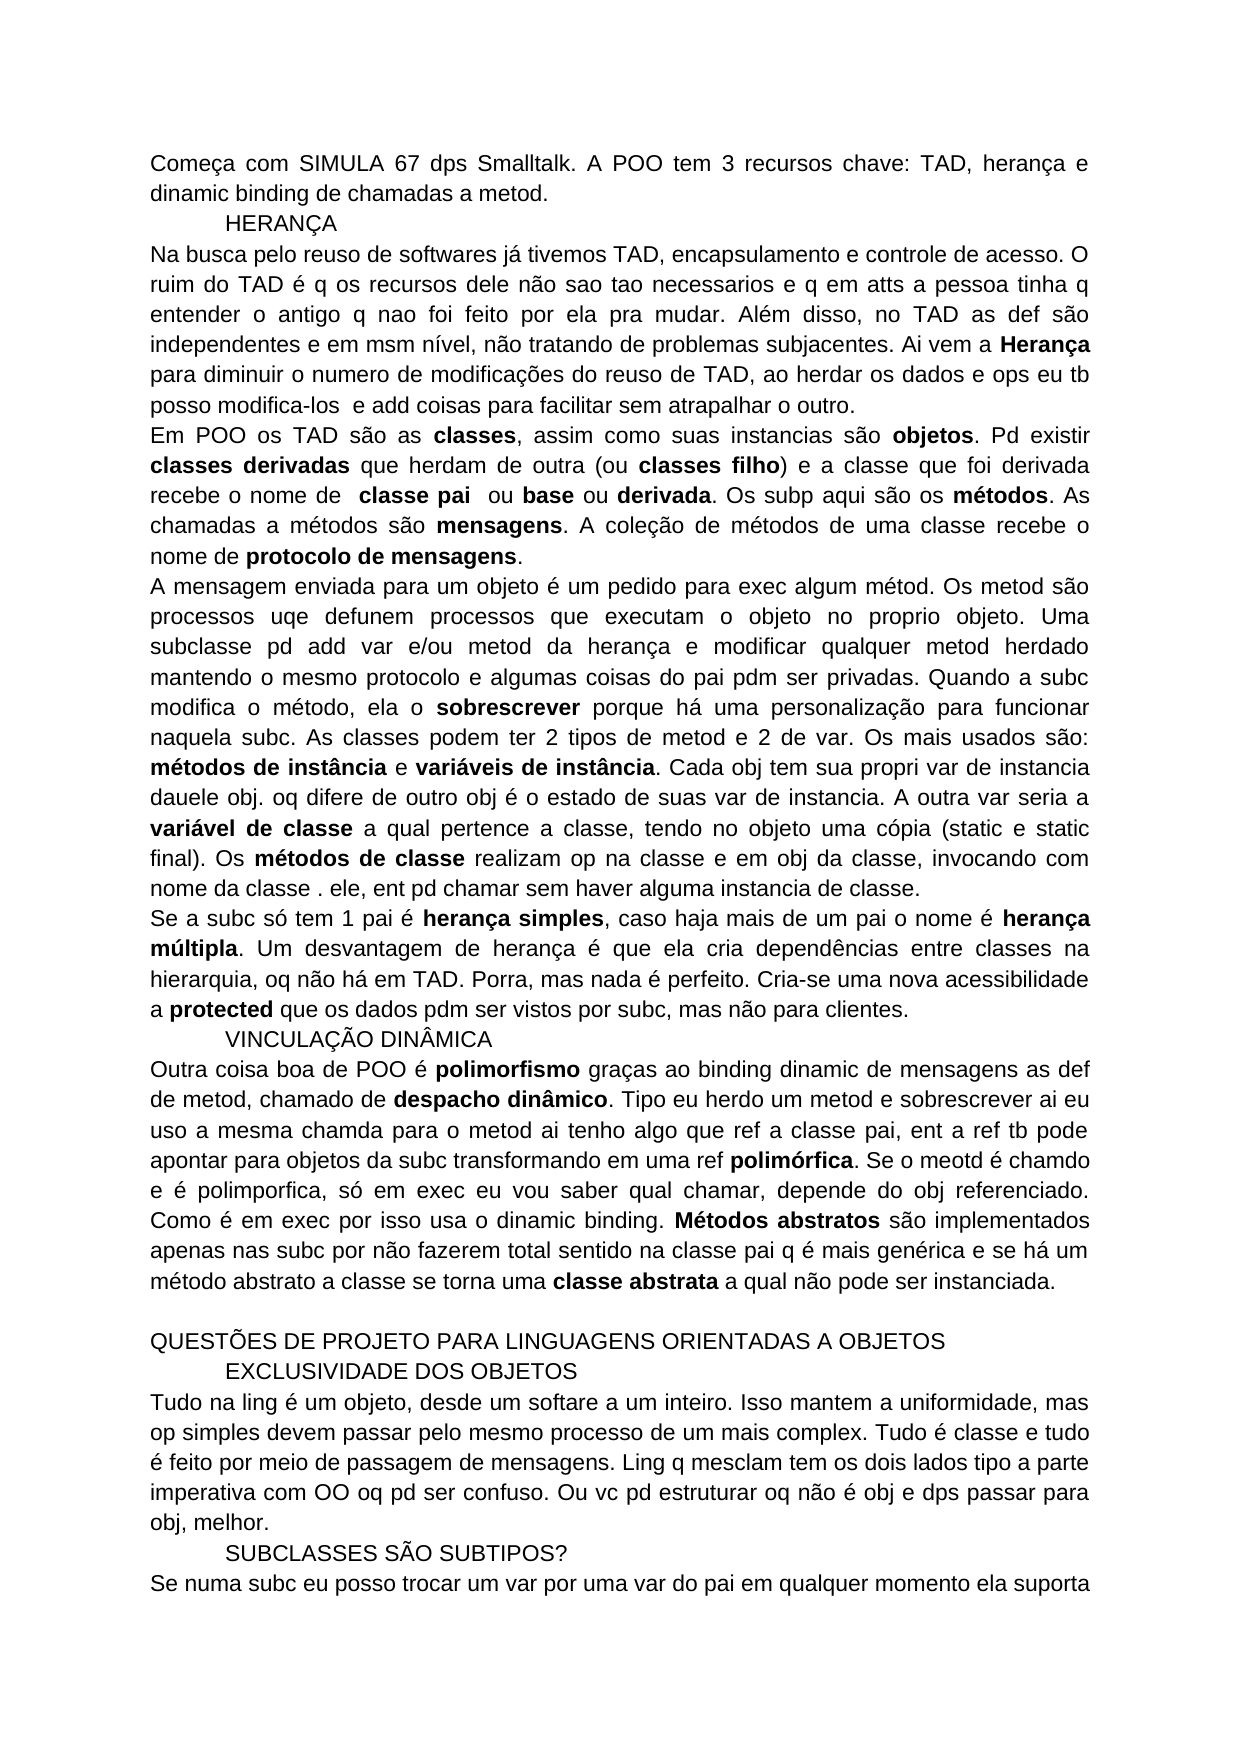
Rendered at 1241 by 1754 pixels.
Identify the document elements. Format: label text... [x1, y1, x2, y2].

text A mensagem enviada para um objeto é um pedido para exec algum métod. Os metod são processos uqe defunem processos que executam o objeto no proprio objeto. Uma subclasse pd add var e/ou metod da herança e modificar qualquer metod herdado mantendo o mesmo protocolo e algumas coisas do pai pdm ser privadas. Quando a subc modifica o método, ela o sobrescrever porque há uma personalização para funcionar naquela subc. As classes podem ter 2 tipos de metod e 2 de var. Os mais usados são: métodos de instância e variáveis de instância. Cada obj tem sua propri var de instancia dauele obj. oq difere de outro obj é o estado de suas var de instancia. A outra var seria a variável de classe a qual pertence a classe, tendo no objeto uma cópia (static e static final). Os métodos de classe realizam op na classe e em obj da classe, invocando com nome da classe . ele, ent pd chamar sem haver alguma instancia de classe. [150, 573, 1090, 901]
text QUESTÕES DE PROJETO PARA LINGUAGENS ORIENTADAS A OBJETOS [150, 1328, 1090, 1354]
text VINCULAÇÃO DINÂMICA [150, 1026, 1090, 1052]
text Começa com SIMULA 67 dps Smalltalk. A POO tem 3 recursos chave: TAD, herança e dinamic binding de chamadas a metod. [150, 150, 1090, 207]
text Outra coisa boa de POO é polimorfismo graças ao binding dinamic de mensagens as def de metod, chamado de despacho dinâmico. Tipo eu herdo um metod e sobrescrever ai eu uso a mesma chamda para o metod ai tenho algo que ref a classe pai, ent a ref tb pode apontar para objetos da subc transformando em uma ref polimórfica. Se o meotd é chamdo e é polimporfica, só em exec eu vou saber qual chamar, depende do obj referenciado. Como é em exec por isso usa o dinamic binding. Métodos abstratos são implementados apenas nas subc por não fazerem total sentido na classe pai q é mais genérica e se há um método abstrato a classe se torna uma classe abstrata a qual não pode ser instanciada. [150, 1056, 1090, 1294]
text Em POO os TAD são as classes, assim como suas instancias são objetos. Pd existir classes derivadas que herdam de outra (ou classes filho) e a classe que foi derivada recebe o nome de classe pai ou base ou derivada. Os subp aqui são os métodos. As chamadas a métodos são mensagens. A coleção de métodos de uma classe recebe o nome de protocolo de mensagens. [150, 422, 1090, 569]
text HERANÇA [150, 210, 1090, 237]
text Tudo na ling é um objeto, desde um softare a um inteiro. Isso mantem a uniformidade, mas op simples devem passar pelo mesmo processo de um mais complex. Tudo é classe e tudo é feito por meio de passagem de mensagens. Ling q mesclam tem os dois lados tipo a parte imperativa com OO oq pd ser confuso. Ou vc pd estruturar oq não é obj e dps passar para obj, melhor. [150, 1388, 1090, 1536]
text Se a subc só tem 1 pai é herança simples, caso haja mais de um pai o nome é herança múltipla. Um desvantagem de herança é que ela cria dependências entre classes na hierarquia, oq não há em TAD. Porra, mas nada é perfeito. Cria-se uma nova acessibilidade a protected que os dados pdm ser vistos por subc, mas não para clientes. [150, 905, 1090, 1022]
text SUBCLASSES SÃO SUBTIPOS? [150, 1539, 1090, 1566]
text Na busca pelo reuso de softwares já tivemos TAD, encapsulamento e controle de acesso. O ruim do TAD é q os recursos dele não sao tao necessarios e q em atts a pessoa tinha q entender o antigo q nao foi feito por ela pra mudar. Além disso, no TAD as def são independentes e em msm nível, não tratando de problemas subjacentes. Ai vem a Herança para diminuir o numero de modificações do reuso de TAD, ao herdar os dados e ops eu tb posso modifica-los e add coisas para facilitar sem atrapalhar o outro. [150, 241, 1090, 418]
text EXCLUSIVIDADE DOS OBJETOS [150, 1358, 1090, 1385]
text Se numa subc eu posso trocar um var por uma var do pai em qualquer momento ela suporta [150, 1570, 1090, 1596]
